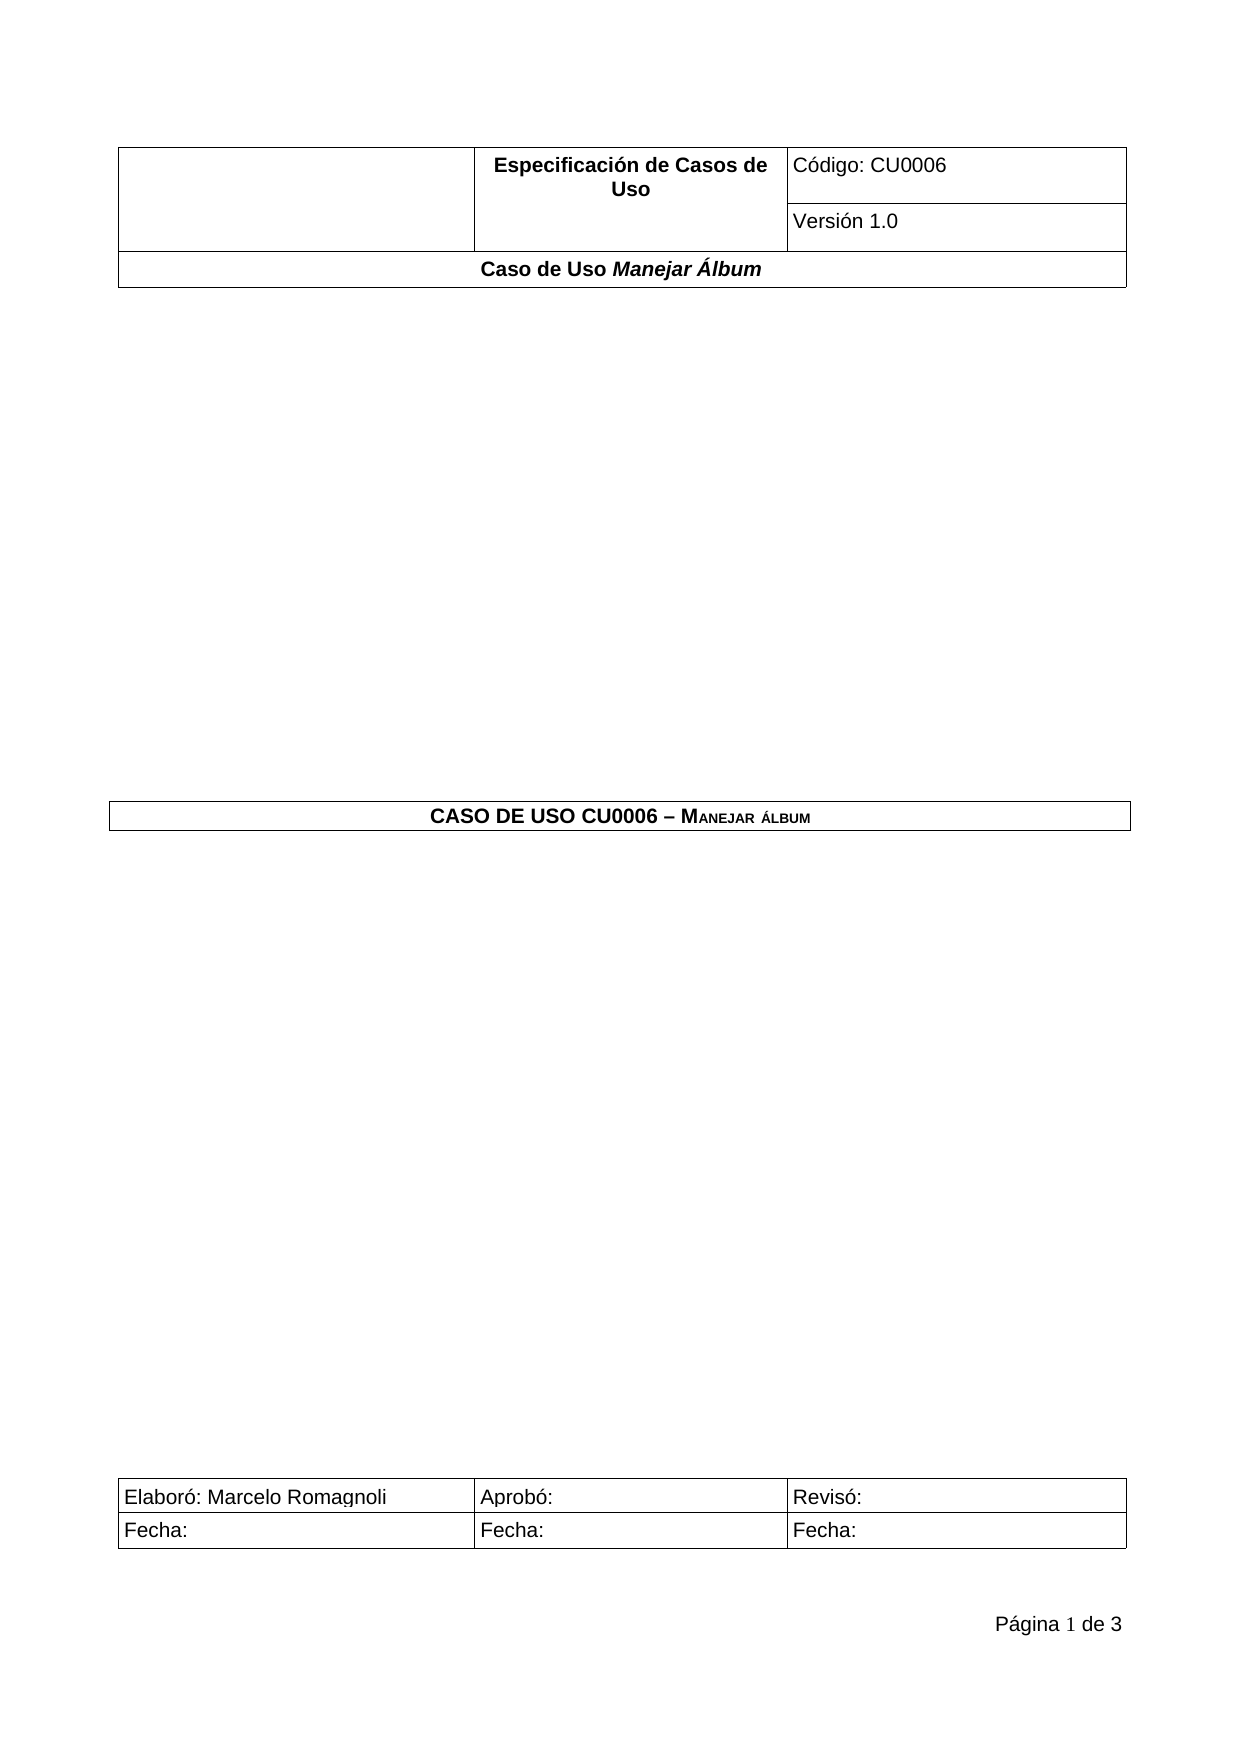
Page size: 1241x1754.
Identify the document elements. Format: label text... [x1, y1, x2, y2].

text CASO DE USO CU0006 – Manejar álbum [110, 802, 1130, 830]
table_header Aprobó: [475, 1479, 787, 1512]
table_cell Fecha: [788, 1513, 1126, 1547]
table_cell Fecha: [475, 1513, 787, 1547]
table_header Revisó: [788, 1479, 1126, 1512]
table_header Elaboró: Marcelo Romagnoli [119, 1479, 474, 1512]
table_cell Fecha: [119, 1513, 474, 1547]
